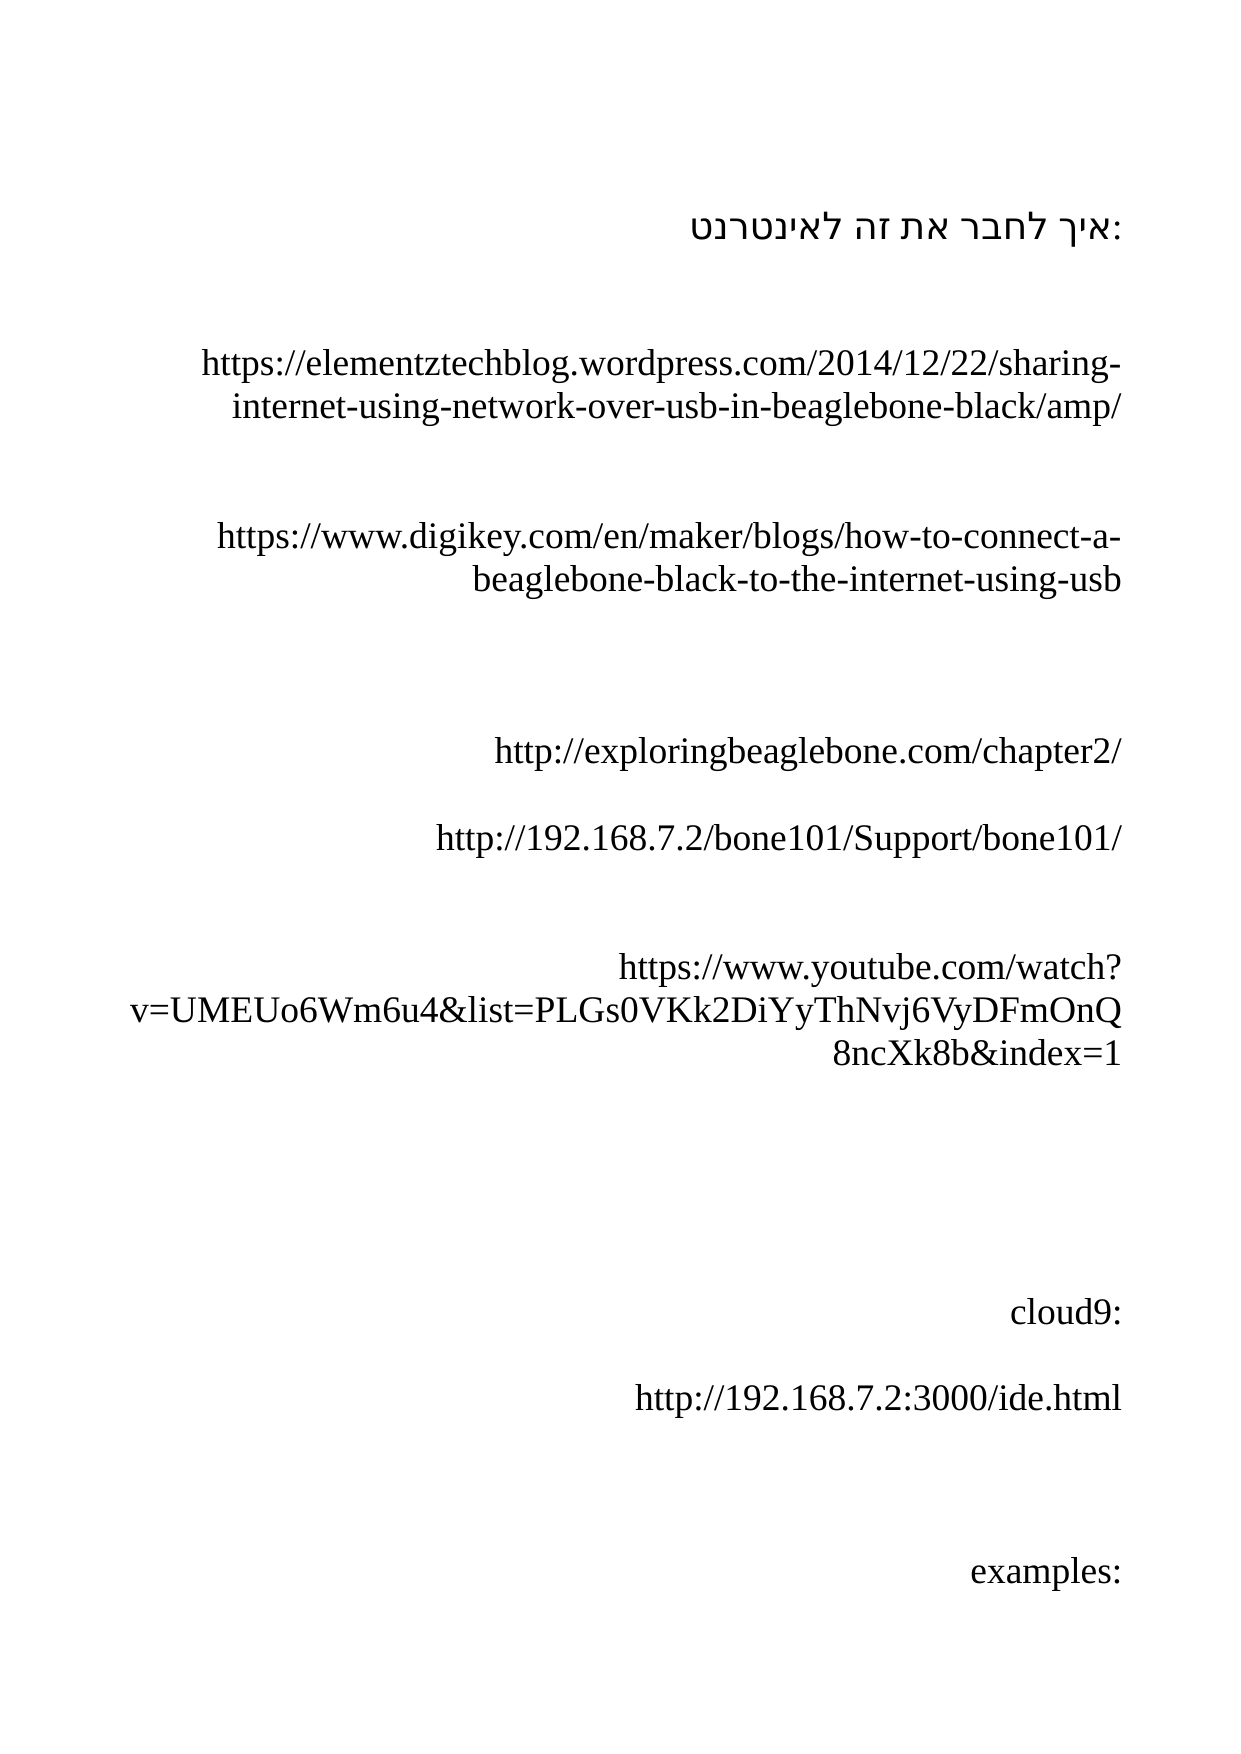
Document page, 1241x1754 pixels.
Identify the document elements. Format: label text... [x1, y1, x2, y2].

text http://192.168.7.2/bone101/Support/bone101/ [118, 815, 1122, 858]
text https://elementztechblog.wordpress.com/2014/12/22/sharing-internet-using-network-over-usb-in-beaglebone-black/amp/ [118, 341, 1122, 427]
text examples: [118, 1548, 1122, 1591]
text https://www.digikey.com/en/maker/blogs/how-to-connect-a-beaglebone-black-to-the-internet-using-usb [118, 513, 1122, 599]
text http://exploringbeaglebone.com/chapter2/ [118, 729, 1122, 772]
text איך לחבר את זה לאינטרנט: [118, 204, 1122, 254]
text https://www.youtube.com/watch?v=UMEUo6Wm6u4&list=PLGs0VKk2DiYyThNvj6VyDFmOnQ8ncXk8b&index=1 [118, 944, 1122, 1074]
text cloud9: [118, 1289, 1122, 1333]
text http://192.168.7.2:3000/ide.html [118, 1376, 1122, 1419]
